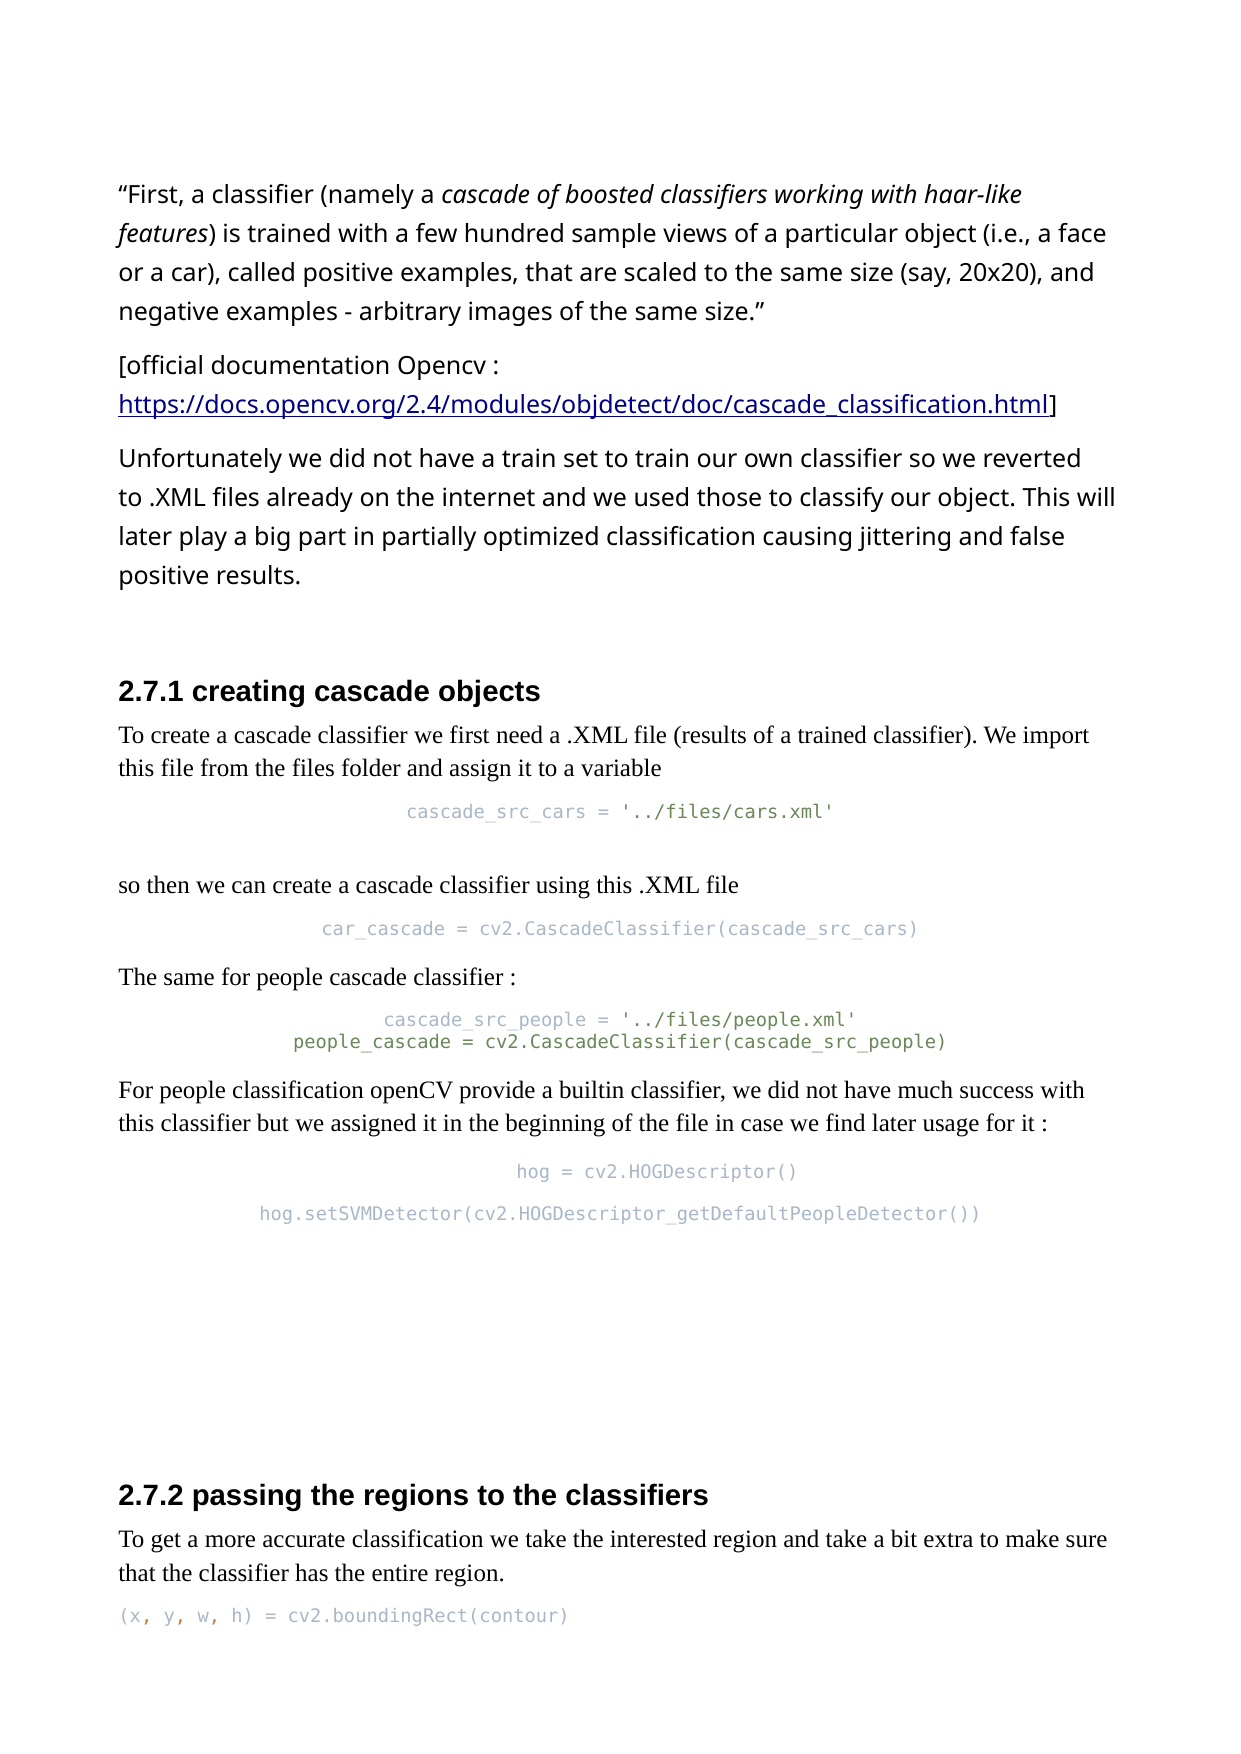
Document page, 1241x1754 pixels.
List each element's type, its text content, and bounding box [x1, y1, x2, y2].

text Unfortunately we did not have a train set to train our own classifier so we reverted to .XML files already on the internet and we used those to classify our object. This will later play a big part in partially optimized classification causing jittering and false positive results. [118, 441, 1122, 592]
text hog.setSVMDetector(cv2.HOGDescriptor_getDefaultPeopleDetector()) [118, 1203, 1122, 1225]
text [official documentation Opencv : https://docs.opencv.org/2.4/modules/objdetect/doc/cascade_classification.html] [118, 348, 1122, 421]
text For people classification openCV provide a builtin classifier, we did not have much success with this classifier but we assigned it in the beginning of the file in case we find later usage for it : [118, 1075, 1122, 1137]
text (x, y, w, h) = cv2.boundingRect(contour) [118, 1605, 1122, 1627]
subtitle 2.7.2 passing the regions to the classifiers [118, 1478, 1122, 1512]
text car_cascade = cv2.CascadeClassifier(cascade_src_cars) [118, 918, 1122, 940]
text To create a cascade classifier we first need a .XML file (results of a trained classifier). We import this file from the files folder and assign it to a variable [118, 720, 1122, 782]
text people_cascade = cv2.CascadeClassifier(cascade_src_people) [118, 1031, 1122, 1053]
text To get a more accurate classification we take the interested region and take a bit extra to make sure that the classifier has the entire region. [118, 1524, 1122, 1586]
text hog = cv2.HOGDescriptor() [118, 1156, 1122, 1184]
subtitle 2.7.1 creating cascade objects [118, 674, 1122, 708]
text cascade_src_cars = '../files/cars.xml' [118, 801, 1122, 823]
text cascade_src_people = '../files/people.xml' [118, 1009, 1122, 1031]
text so then we can create a cascade classifier using this .XML file [118, 870, 1122, 899]
text “First, a classifier (namely a cascade of boosted classifiers working with haar-like features) is trained with a few hundred sample views of a particular object (i.e., a face or a car), called positive examples, that are scaled to the same size (say, 20x20), and negative examples - arbitrary images of the same size.” [118, 176, 1122, 328]
text The same for people cascade classifier : [118, 962, 1122, 990]
